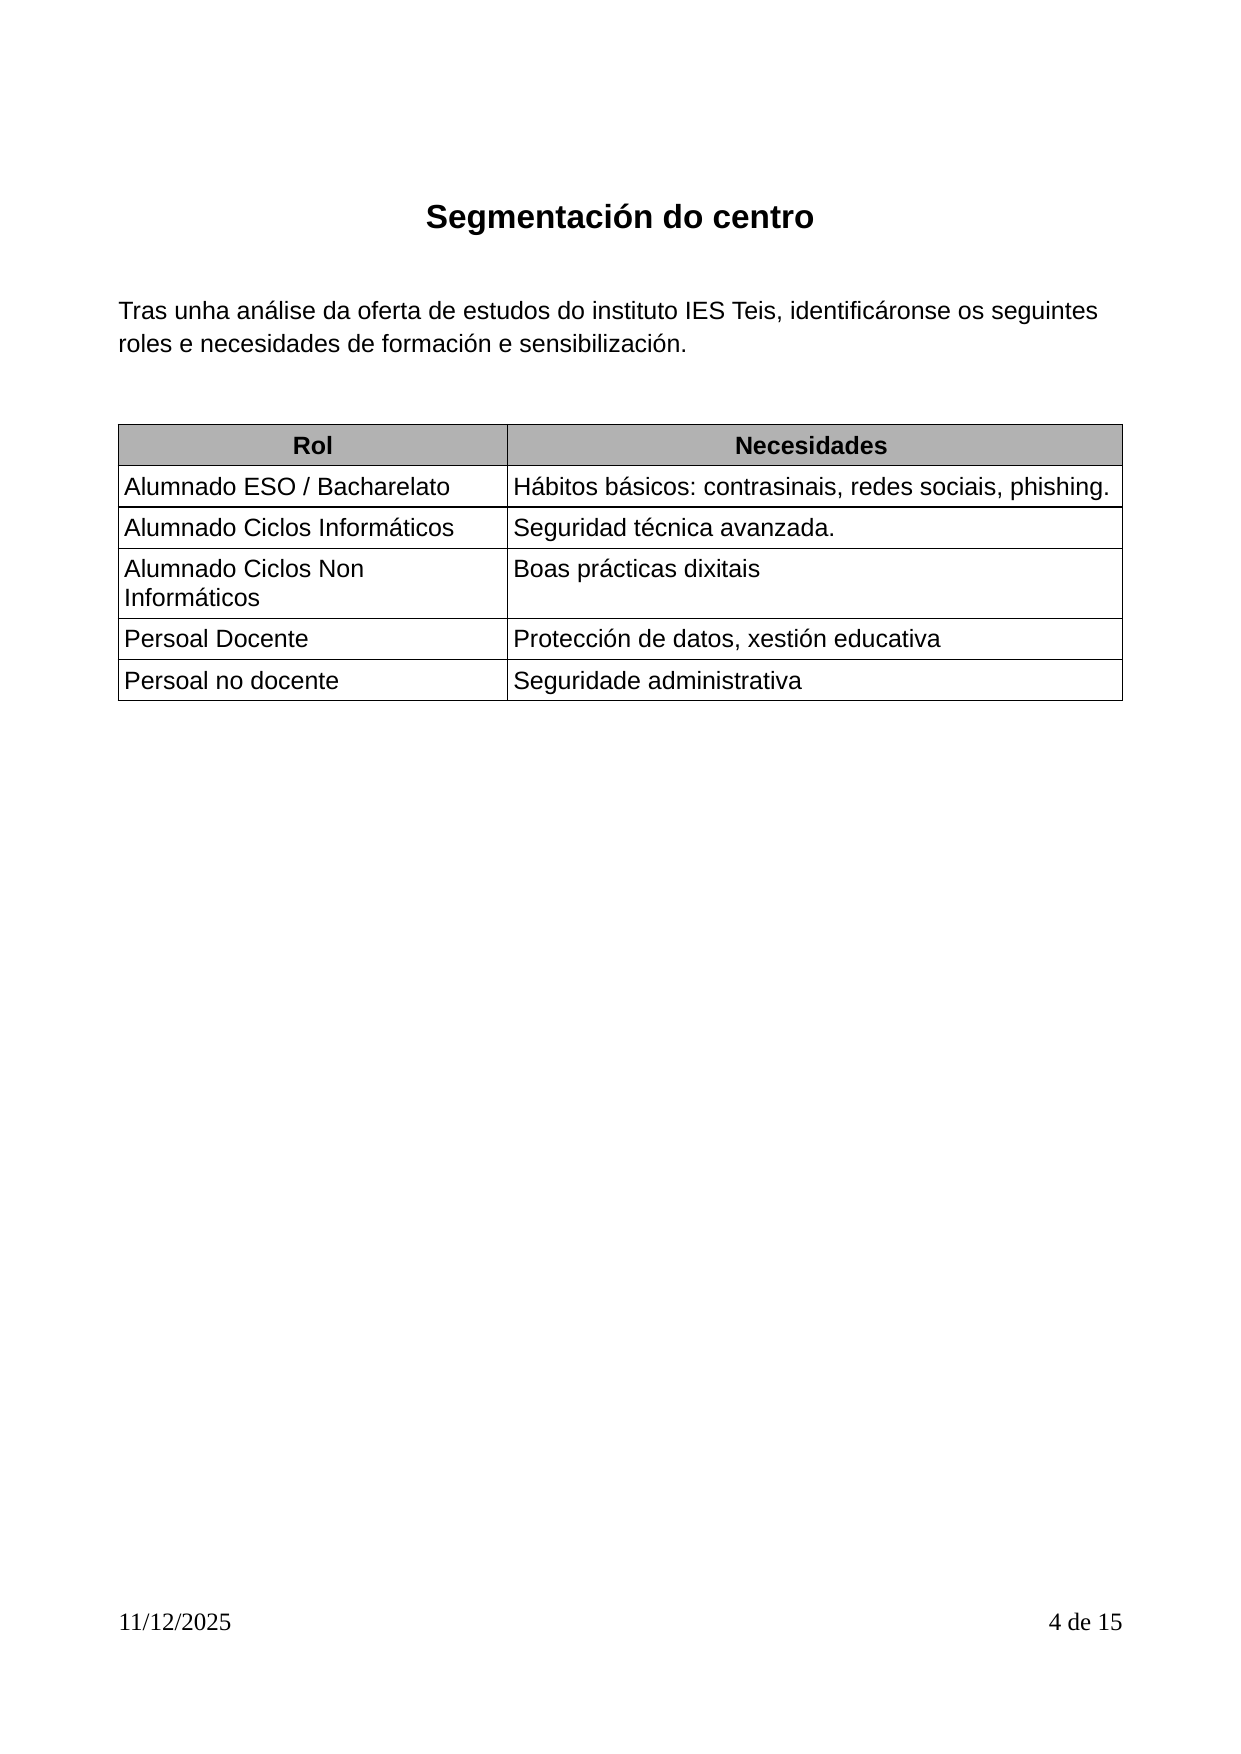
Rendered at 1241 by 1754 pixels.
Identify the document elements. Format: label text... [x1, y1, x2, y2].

table_cell Seguridad técnica avanzada. [508, 508, 1122, 548]
table_cell Persoal no docente [119, 660, 507, 700]
table_header Necesidades [508, 425, 1122, 465]
text Tras unha análise da oferta de estudos do instituto IES Teis, identificáronse os seguintes roles e necesidades de formación e sensibilización. [118, 296, 1122, 357]
table_cell Boas prácticas dixitais [508, 549, 1122, 618]
table_cell Alumnado Ciclos Informáticos [119, 508, 507, 548]
table_cell Alumnado ESO / Bacharelato [119, 466, 507, 506]
table_cell Protección de datos, xestión educativa [508, 619, 1122, 659]
table_cell Persoal Docente [119, 619, 507, 659]
table_cell Hábitos básicos: contrasinais, redes sociais, phishing. [508, 466, 1122, 506]
table_header Rol [119, 425, 507, 465]
table_cell Alumnado Ciclos Non Informáticos [119, 549, 507, 618]
table_cell Seguridade administrativa [508, 660, 1122, 700]
subtitle Segmentación do centro [118, 197, 1122, 236]
